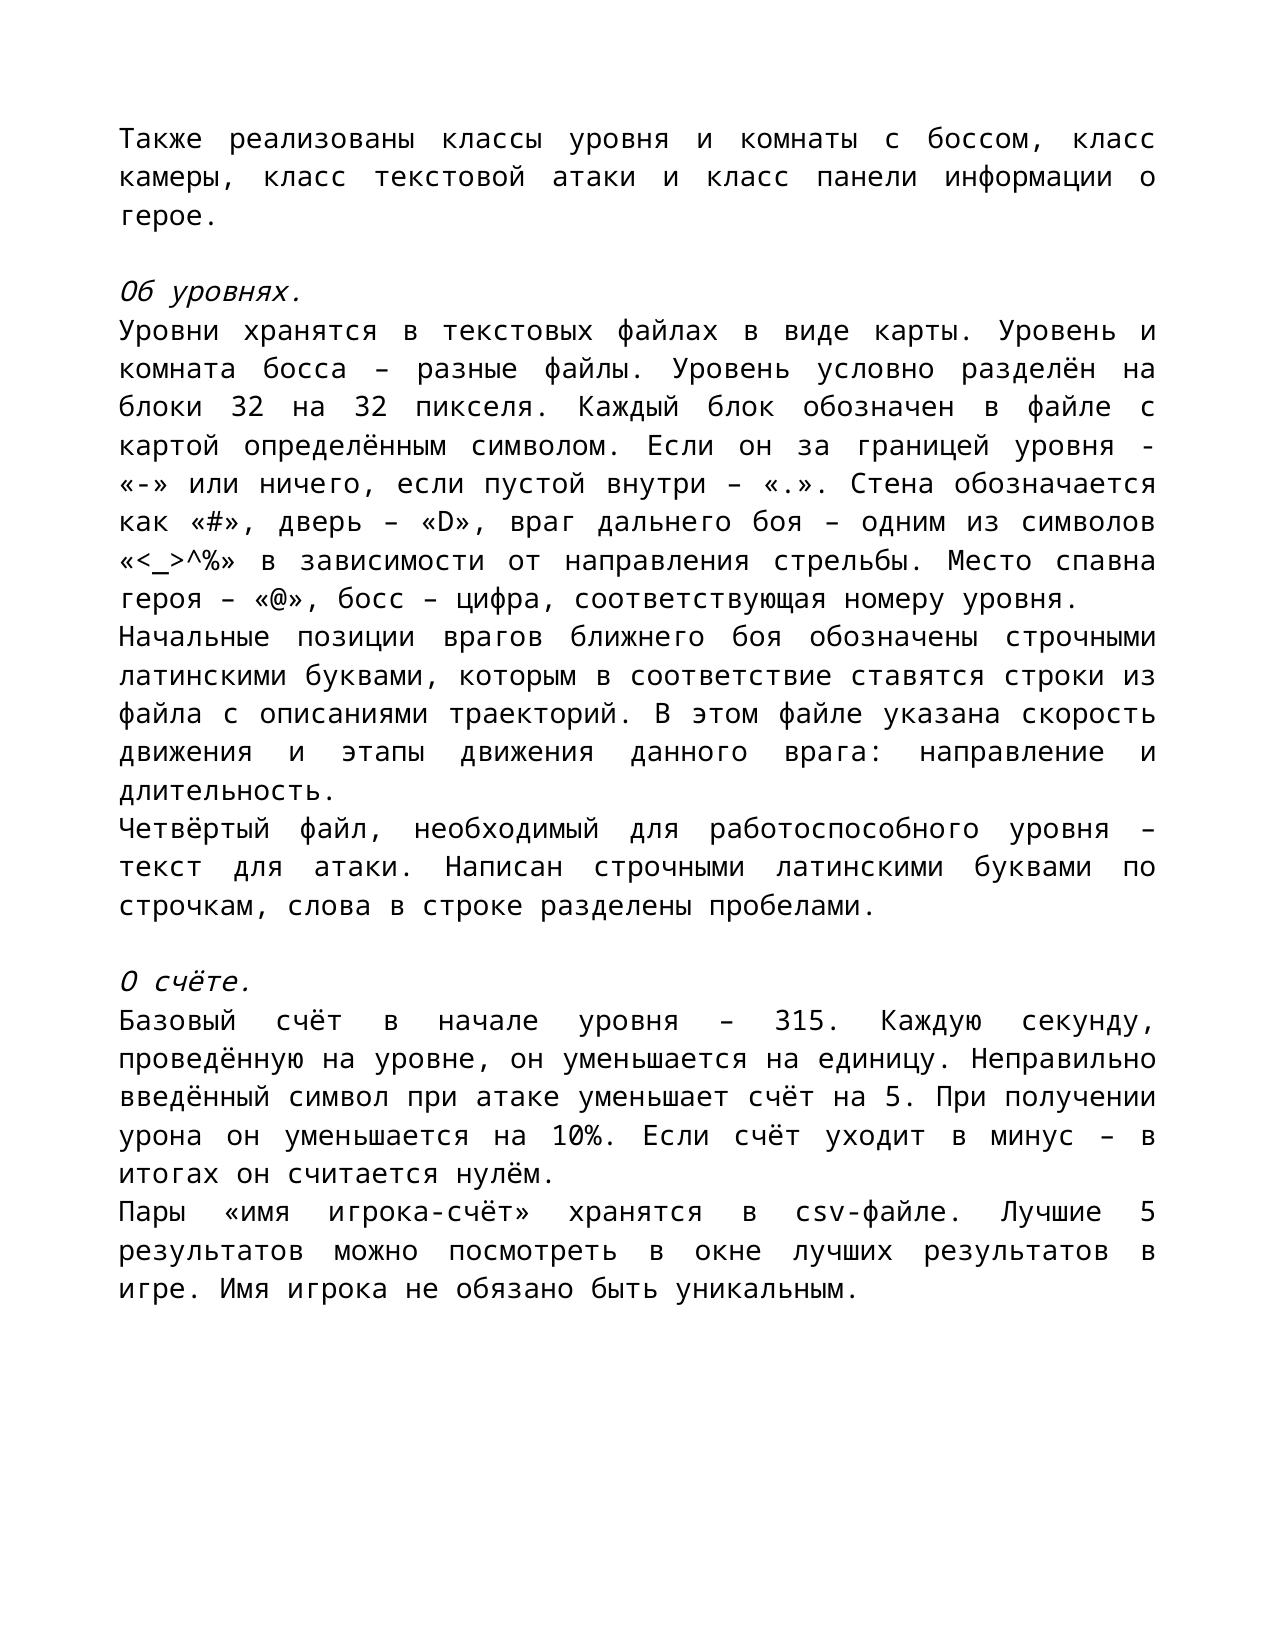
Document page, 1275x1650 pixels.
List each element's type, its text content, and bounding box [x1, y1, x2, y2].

text Уровни хранятся в текстовых файлах в виде карты. Уровень и комната босса – разные файлы. Уровень условно разделён на блоки 32 на 32 пикселя. Каждый блок обозначен в файле с картой определённым символом. Если он за границей уровня - «-» или ничего, если пустой внутри – «.». Стена обозначается как «#», дверь – «D», враг дальнего боя – одним из символов «<_>^%» в зависимости от направления стрельбы. Место спавна героя – «@», босс – цифра, соответствующая номеру уровня. [118, 310, 1157, 616]
text Об уровнях. [118, 271, 1157, 310]
text О счёте. [118, 961, 1157, 1000]
text Четвёртый файл, необходимый для работоспособного уровня – текст для атаки. Написан строчными латинскими буквами по строчкам, слова в строке разделены пробелами. [118, 808, 1157, 923]
text Начальные позиции врагов ближнего боя обозначены строчными латинскими буквами, которым в соответствие ставятся строки из файла с описаниями траекторий. В этом файле указана скорость движения и этапы движения данного врага: направление и длительность. [118, 616, 1157, 808]
text Базовый счёт в начале уровня – 315. Каждую секунду, проведённую на уровне, он уменьшается на единицу. Неправильно введённый символ при атаке уменьшает счёт на 5. При получении урона он уменьшается на 10%. Если счёт уходит в минус – в итогах он считается нулём. [118, 1000, 1157, 1191]
text Пары «имя игрока-счёт» хранятся в csv-файле. Лучшие 5 результатов можно посмотреть в окне лучших результатов в игре. Имя игрока не обязано быть уникальным. [118, 1191, 1157, 1306]
text Также реализованы классы уровня и комнаты с боссом, класс камеры, класс текстовой атаки и класс панели информации о герое. [118, 118, 1157, 233]
